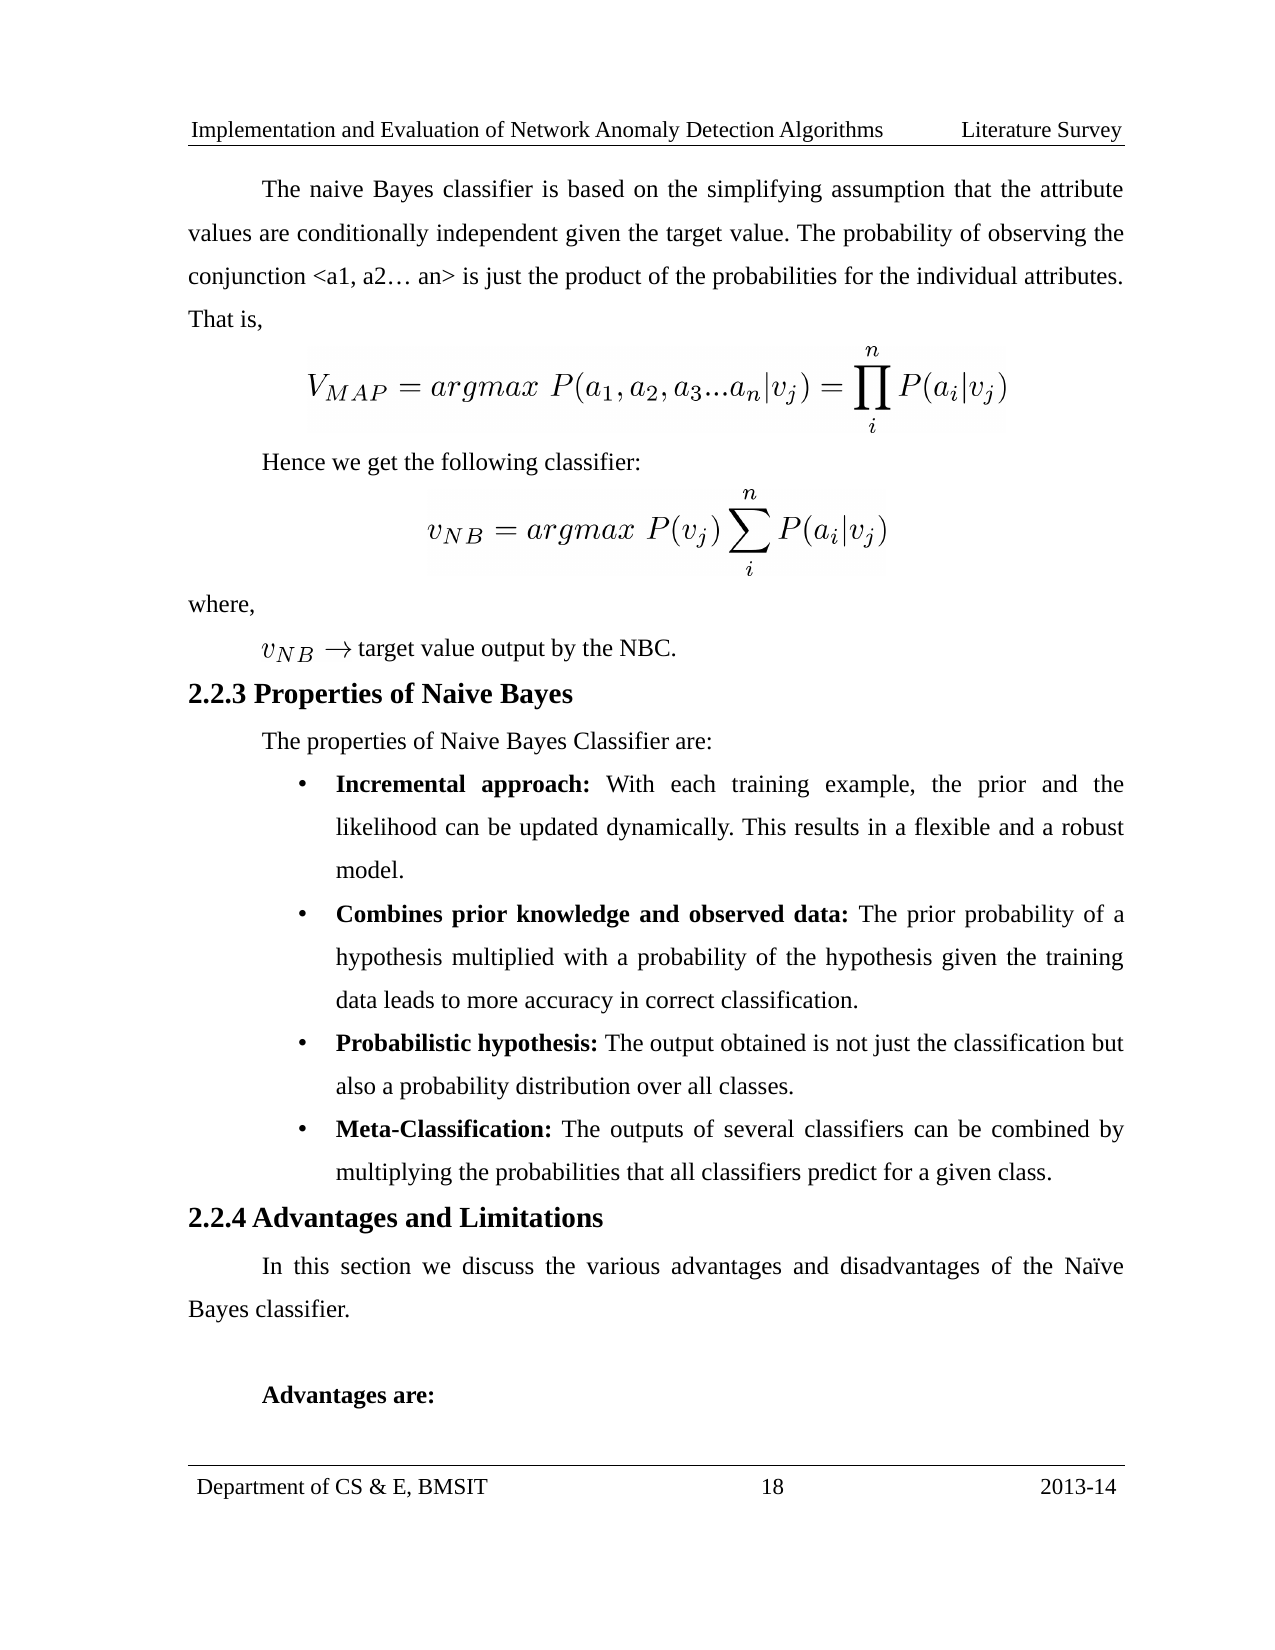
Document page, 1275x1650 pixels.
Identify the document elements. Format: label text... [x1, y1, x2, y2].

text Hence we get the following classifier: [188, 447, 1125, 476]
list Incremental approach: With each training example, the prior and the likelihood can be updated dynamically. This results in a flexible and a robust model. [298, 769, 1125, 884]
subtitle 2.2.4 Advantages and Limitations [188, 1201, 1125, 1234]
text target value output by the NBC. [188, 633, 1125, 661]
picture [307, 346, 1006, 433]
subtitle 2.2.3 Properties of Naive Bayes [188, 676, 1125, 709]
text The naive Bayes classifier is based on the simplifying assumption that the attribute values are conditionally independent given the target value. The probability of observing the conjunction <a1, a2… an> is just the product of the probabilities for the individual attributes. That is, [188, 174, 1125, 333]
list Meta-Classification: The outputs of several classifiers can be combined by multiplying the probabilities that all classifiers predict for a given class. [298, 1114, 1125, 1186]
picture [261, 641, 352, 662]
text Advantages are: [262, 1380, 1125, 1409]
text In this section we discuss the various advantages and disadvantages of the Naïve Bayes classifier. [188, 1251, 1125, 1323]
picture [427, 489, 886, 576]
text where, [188, 589, 1125, 618]
text The properties of Naive Bayes Classifier are: [188, 726, 1125, 755]
list Combines prior knowledge and observed data: The prior probability of a hypothesis multiplied with a probability of the hypothesis given the training data leads to more accuracy in correct classification. [298, 899, 1125, 1014]
list Probabilistic hypothesis: The output obtained is not just the classification but also a probability distribution over all classes. [298, 1028, 1125, 1100]
